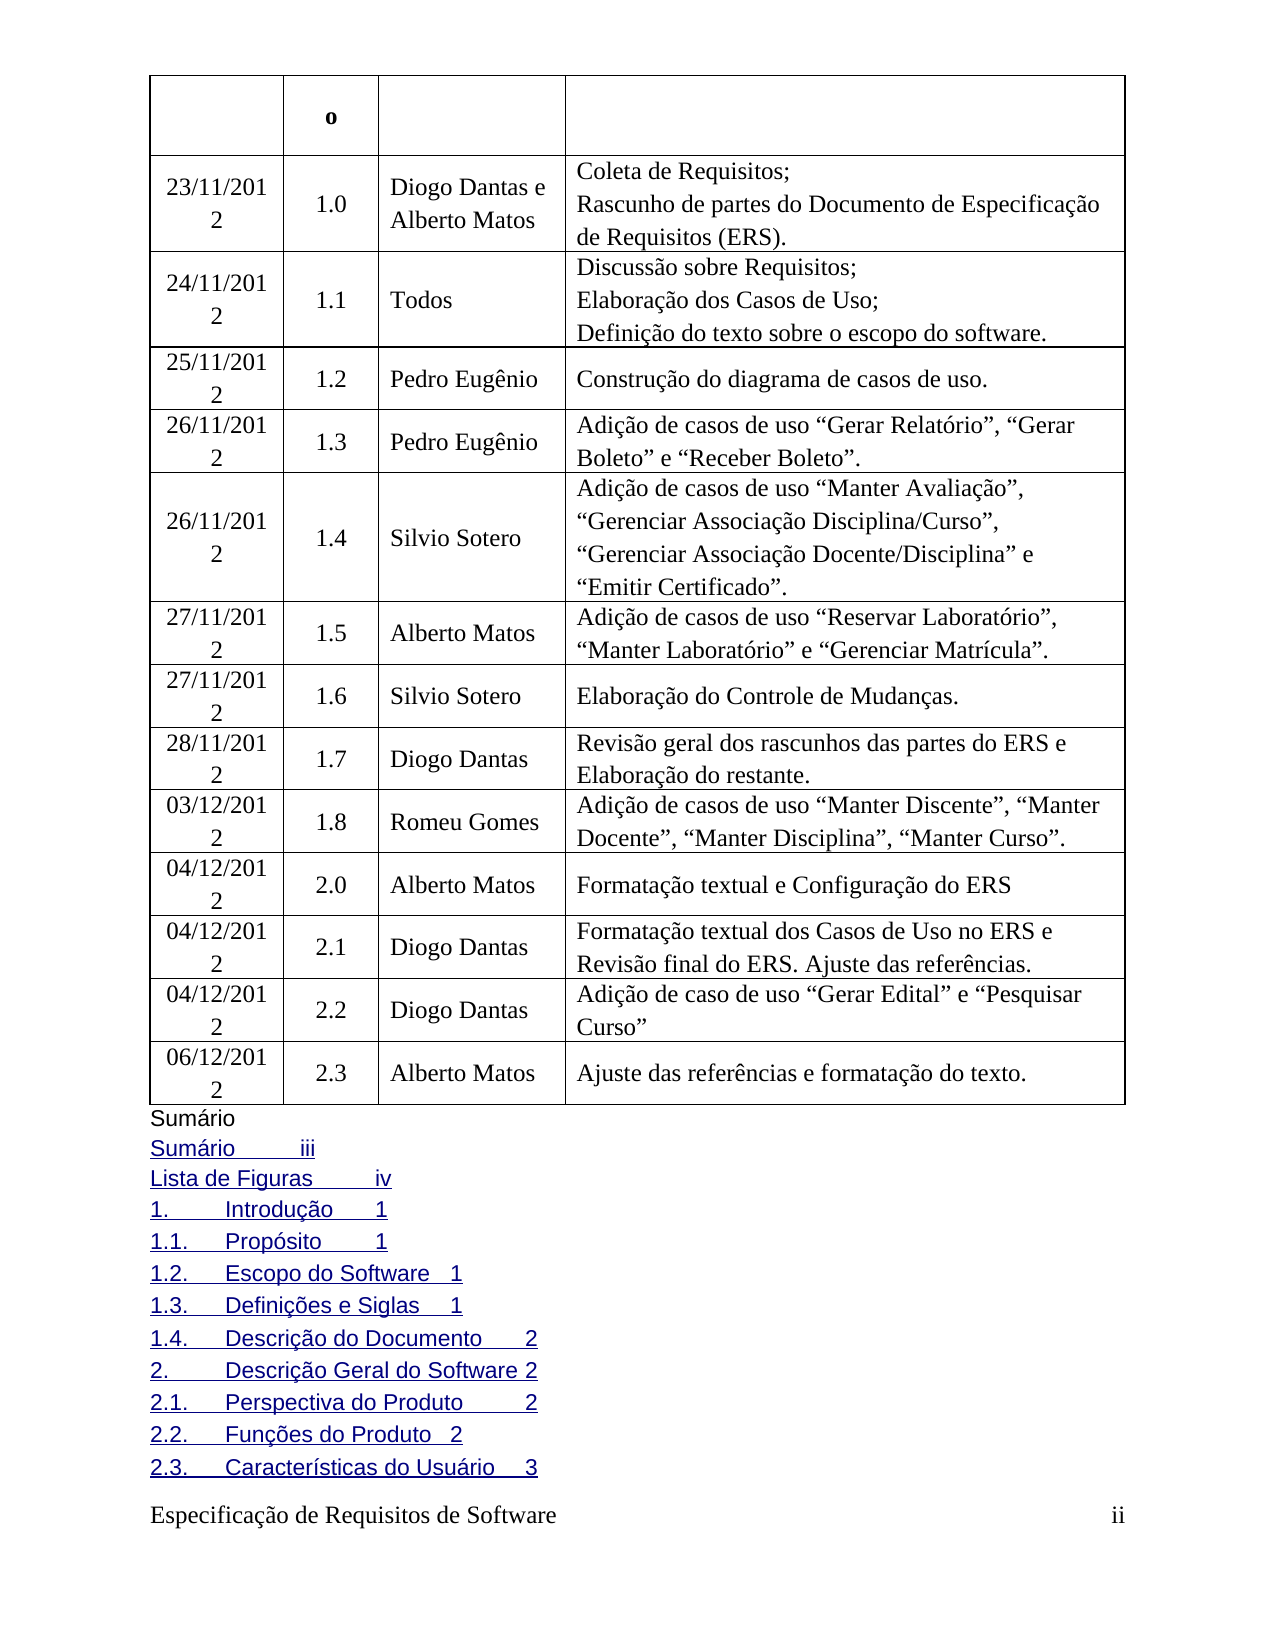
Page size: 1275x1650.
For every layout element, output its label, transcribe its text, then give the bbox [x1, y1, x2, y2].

table_cell Diogo Dantas e Alberto Matos [379, 156, 565, 251]
table_cell Silvio Sotero [379, 665, 565, 727]
table_cell Silvio Sotero [379, 473, 565, 601]
table_cell 06/12/2012 [151, 1042, 283, 1103]
text 2.1. Perspectiva do Produto 2 [150, 1388, 1125, 1416]
text Lista de Figuras iv [150, 1165, 1125, 1191]
table_cell 2.1 [284, 916, 378, 978]
table_cell Adição de casos de uso “Gerar Relatório”, “Gerar Boleto” e “Receber Boleto”. [566, 410, 1124, 472]
table_cell Diogo Dantas [379, 728, 565, 789]
text 1.2. Escopo do Software 1 [150, 1259, 1125, 1287]
text 1.3. Definições e Siglas 1 [150, 1292, 1125, 1320]
text 1. Introdução 1 [150, 1195, 1125, 1223]
table_cell 27/11/2012 [151, 665, 283, 727]
text Sumário iii [150, 1135, 1125, 1161]
table_cell Construção do diagrama de casos de uso. [566, 348, 1124, 409]
table_cell Romeu Gomes [379, 790, 565, 852]
table_cell 1.6 [284, 665, 378, 727]
table_cell Alberto Matos [379, 1042, 565, 1103]
table_cell Formatação textual dos Casos de Uso no ERS e Revisão final do ERS. Ajuste das referências. [566, 916, 1124, 978]
table_cell [151, 76, 283, 155]
table_cell 26/11/2012 [151, 410, 283, 472]
table_cell 1.2 [284, 348, 378, 409]
table_cell [566, 76, 1124, 155]
table_cell Adição de casos de uso “Manter Discente”, “Manter Docente”, “Manter Disciplina”, “Manter Curso”. [566, 790, 1124, 852]
table_cell Elaboração do Controle de Mudanças. [566, 665, 1124, 727]
table_cell [379, 76, 565, 155]
table_cell 2.2 [284, 979, 378, 1041]
table_cell Diogo Dantas [379, 916, 565, 978]
text Sumário [150, 1105, 1125, 1131]
table_cell Diogo Dantas [379, 979, 565, 1041]
table_cell 1.7 [284, 728, 378, 789]
table_cell 27/11/2012 [151, 602, 283, 664]
table_cell 04/12/2012 [151, 916, 283, 978]
table_cell Pedro Eugênio [379, 410, 565, 472]
table_cell 28/11/2012 [151, 728, 283, 789]
table_cell Alberto Matos [379, 853, 565, 915]
table_cell Pedro Eugênio [379, 348, 565, 409]
table_cell 04/12/2012 [151, 853, 283, 915]
table_cell Formatação textual e Configuração do ERS [566, 853, 1124, 915]
table_cell 1.8 [284, 790, 378, 852]
table_cell Adição de caso de uso “Gerar Edital” e “Pesquisar Curso” [566, 979, 1124, 1041]
table_cell 04/12/2012 [151, 979, 283, 1041]
table_cell Discussão sobre Requisitos; Elaboração dos Casos de Uso; Definição do texto sobre o escopo do software. [566, 252, 1124, 346]
table_cell 1.3 [284, 410, 378, 472]
table_cell Revisão geral dos rascunhos das partes do ERS e Elaboração do restante. [566, 728, 1124, 789]
text 1.4. Descrição do Documento 2 [150, 1324, 1125, 1352]
text 2.2. Funções do Produto 2 [150, 1420, 1125, 1448]
table_cell Coleta de Requisitos; Rascunho de partes do Documento de Especificação de Requisitos (ERS). [566, 156, 1124, 251]
table_cell 26/11/2012 [151, 473, 283, 601]
table_cell 1.4 [284, 473, 378, 601]
table_cell 25/11/2012 [151, 348, 283, 409]
table_cell 2.3 [284, 1042, 378, 1103]
table_cell 03/12/2012 [151, 790, 283, 852]
table_cell 23/11/2012 [151, 156, 283, 251]
table_cell o [284, 76, 378, 155]
text 2. Descrição Geral do Software 2 [150, 1356, 1125, 1384]
table_cell 1.0 [284, 156, 378, 251]
table_cell Adição de casos de uso “Manter Avaliação”, “Gerenciar Associação Disciplina/Curso”, “Gerenciar Associação Docente/Disciplina” e “Emitir Certificado”. [566, 473, 1124, 601]
table_cell Adição de casos de uso “Reservar Laboratório”, “Manter Laboratório” e “Gerenciar Matrícula”. [566, 602, 1124, 664]
table_cell 2.0 [284, 853, 378, 915]
table_cell 1.5 [284, 602, 378, 664]
text 2.3. Características do Usuário 3 [150, 1453, 1125, 1481]
table_cell 24/11/2012 [151, 252, 283, 346]
table_cell Ajuste das referências e formatação do texto. [566, 1042, 1124, 1103]
table_cell 1.1 [284, 252, 378, 346]
table_cell Alberto Matos [379, 602, 565, 664]
text 1.1. Propósito 1 [150, 1227, 1125, 1255]
table_cell Todos [379, 252, 565, 346]
